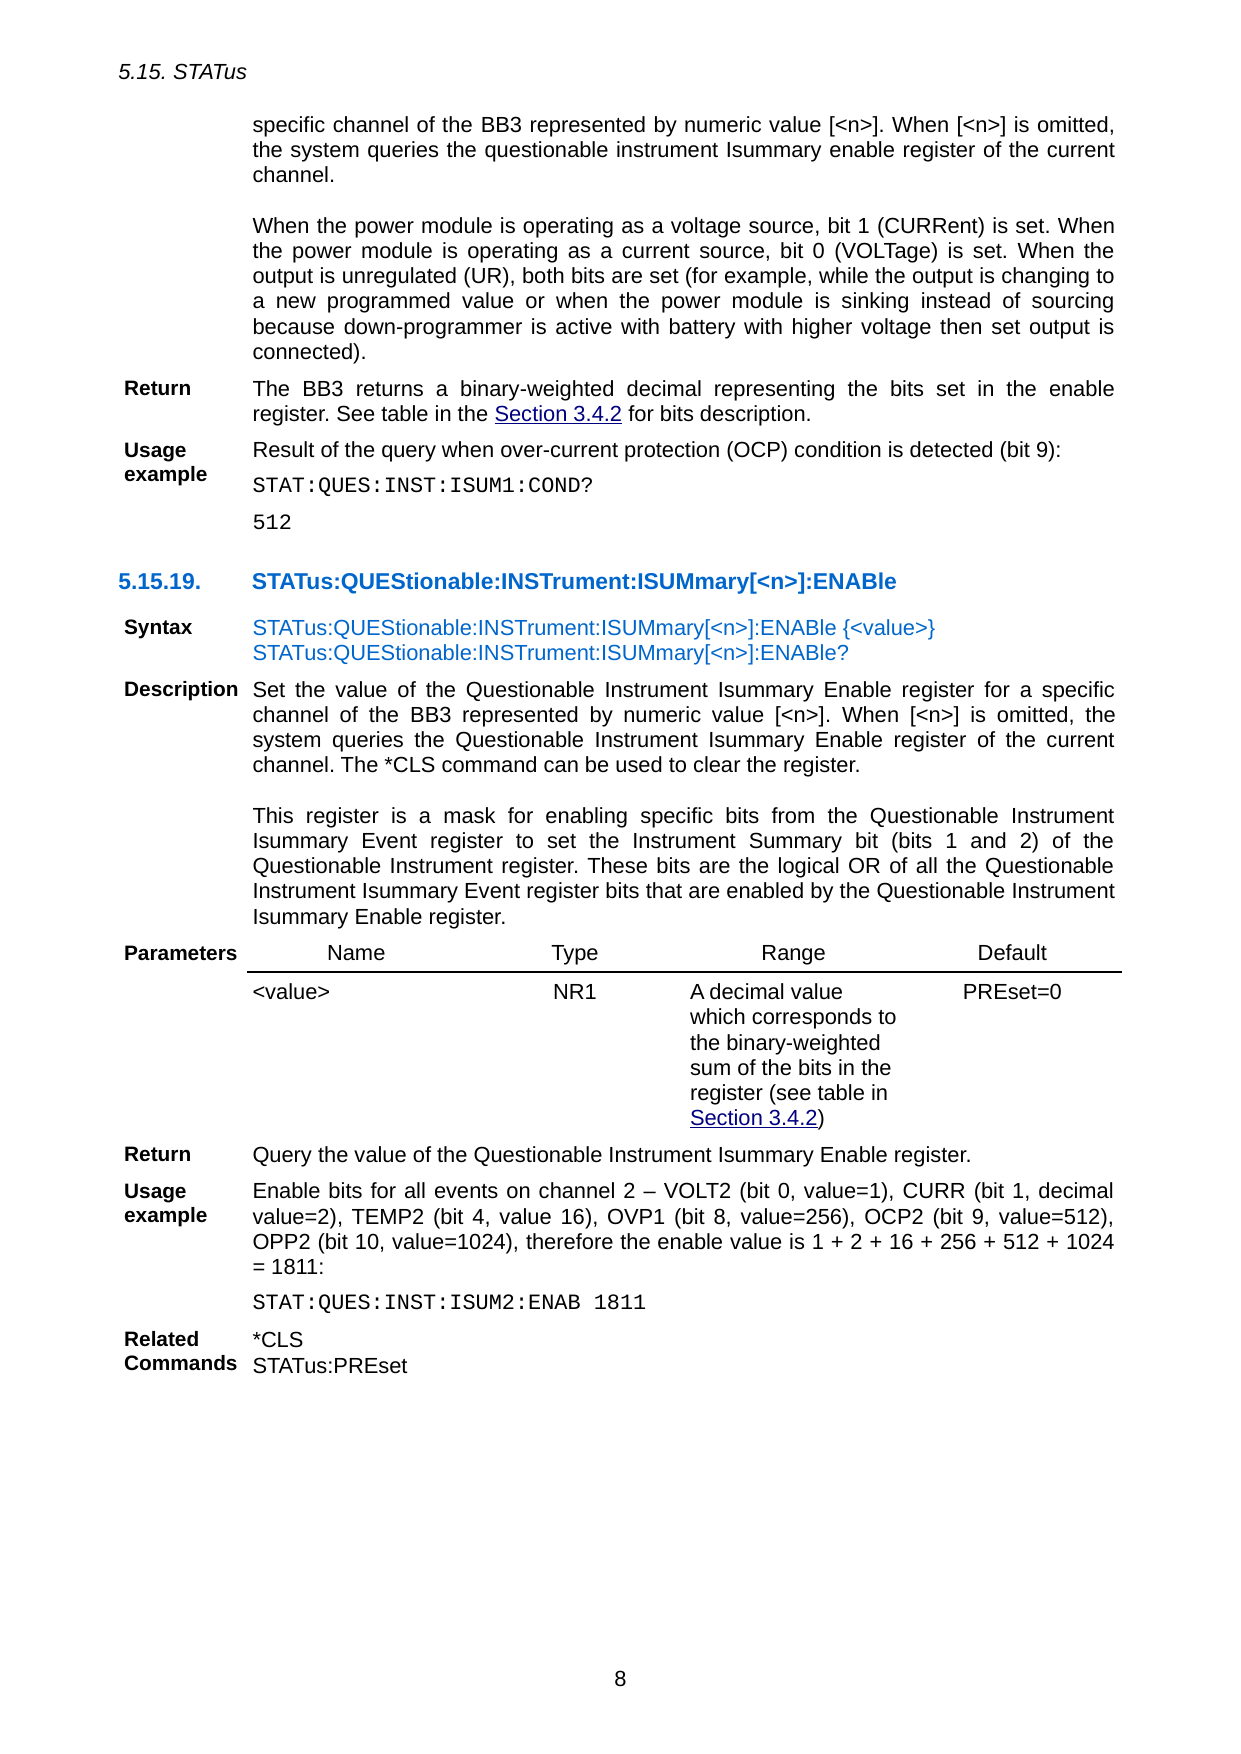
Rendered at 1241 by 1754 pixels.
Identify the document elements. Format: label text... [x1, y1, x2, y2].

table_cell The BB3 returns a binary-weighted decimal representing the bits set in the enable register. See table in the Section 3.4.2 for bits description. [247, 370, 1122, 432]
table_cell NR1 [465, 973, 684, 1136]
table_cell Enable bits for all events on channel 2 – VOLT2 (bit 0, value=1), CURR (bit 1, decimal value=2), TEMP2 (bit 4, value 16), OVP1 (bit 8, value=256), OCP2 (bit 9, value=512), OPP2 (bit 10, value=1024), therefore the enable value is 1 + 2 + 16 + 256 + 512 + 1024 = 1811: STAT:QUES:INST:ISUM2:ENAB 1811 [247, 1173, 1122, 1322]
table_cell Description [118, 671, 247, 934]
table_cell Usage example [118, 1173, 247, 1322]
table_cell Usage example [118, 432, 247, 541]
table_cell Query the value of the Questionable Instrument Isummary Enable register. [247, 1136, 1122, 1173]
table_cell Type [465, 935, 684, 971]
table_cell specific channel of the BB3 represented by numeric value [<n>]. When [<n>] is omitted, the system queries the questionable instrument Isummary enable register of the current channel. When the power module is operating as a voltage source, bit 1 (CURRent) is set. When the power module is operating as a current source, bit 0 (VOLTage) is set. When the output is unregulated (UR), both bits are set (for example, while the output is changing to a new programmed value or when the power module is sinking instead of sourcing because down-programmer is active with battery with higher voltage then set output is connected). [247, 106, 1122, 370]
subtitle STATus:QUEStionable:INSTrument:ISUMmary[<n>]:ENABle [118, 568, 1122, 594]
table_cell Related Commands [118, 1322, 247, 1383]
table_header STATus:QUEStionable:INSTrument:ISUMmary[<n>]:ENABle {<value>} STATus:QUEStionable:INSTrument:ISUMmary[<n>]:ENABle? [247, 609, 1122, 671]
table_cell Default [903, 935, 1122, 971]
table_cell PREset=0 [903, 973, 1122, 1136]
table_cell *CLS STATus:PREset [247, 1322, 1122, 1383]
table_cell A decimal value which corresponds to the binary-weighted sum of the bits in the register (see table in Section 3.4.2) [684, 973, 903, 1136]
table_cell Range [684, 935, 903, 971]
table_cell Set the value of the Questionable Instrument Isummary Enable register for a specific channel of the BB3 represented by numeric value [<n>]. When [<n>] is omitted, the system queries the Questionable Instrument Isummary Enable register of the current channel. The *CLS command can be used to clear the register. This register is a mask for enabling specific bits from the Questionable Instrument Isummary Event register to set the Instrument Summary bit (bits 1 and 2) of the Questionable Instrument register. These bits are the logical OR of all the Questionable Instrument Isummary Event register bits that are enabled by the Questionable Instrument Isummary Enable register. [247, 671, 1122, 934]
table_cell [118, 106, 247, 370]
table_cell Result of the query when over-current protection (OCP) condition is detected (bit 9): STAT:QUES:INST:ISUM1:COND? 512 [247, 432, 1122, 541]
table_cell Name [247, 935, 465, 971]
table_cell <value> [247, 973, 465, 1136]
table_cell Parameters [118, 935, 247, 1136]
table_cell Return [118, 370, 247, 432]
table_cell Return [118, 1136, 247, 1173]
table_header Syntax [118, 609, 247, 671]
